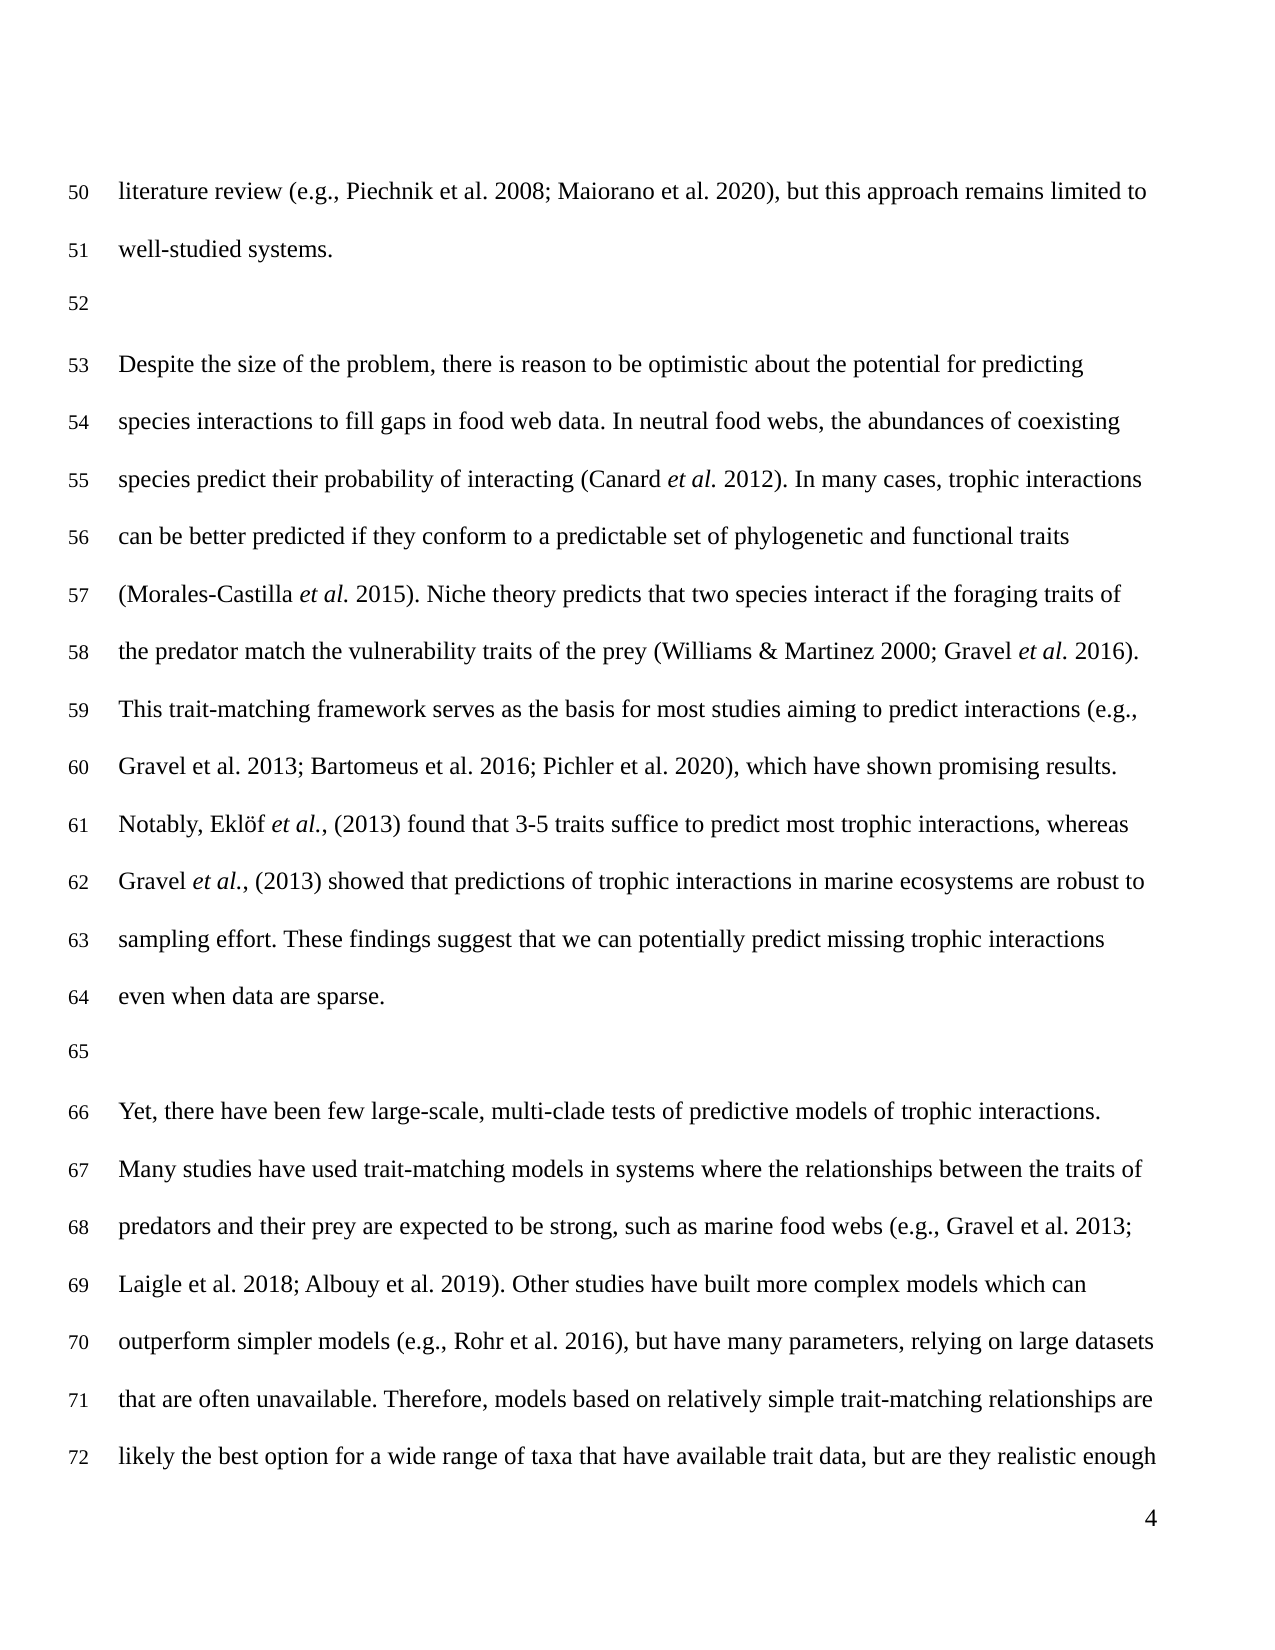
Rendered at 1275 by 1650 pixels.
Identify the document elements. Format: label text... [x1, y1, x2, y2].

text literature review (e.g., Piechnik et al. 2008; Maiorano et al. 2020), but this approach remains limited to well-studied systems. [118, 176, 1157, 263]
text Despite the size of the problem, there is reason to be optimistic about the potential for predicting species interactions to fill gaps in food web data. In neutral food webs, the abundances of coexisting species predict their probability of interacting (Canard et al. 2012). In many cases, trophic interactions can be better predicted if they conform to a predictable set of phylogenetic and functional traits (Morales-Castilla et al. 2015). Niche theory predicts that two species interact if the foraging traits of the predator match the vulnerability traits of the prey (Williams & Martinez 2000; Gravel et al. 2016). This trait-matching framework serves as the basis for most studies aiming to predict interactions (e.g., Gravel et al. 2013; Bartomeus et al. 2016; Pichler et al. 2020), which have shown promising results. Notably, Eklöf et al., (2013) found that 3-5 traits suffice to predict most trophic interactions, whereas Gravel et al., (2013) showed that predictions of trophic interactions in marine ecosystems are robust to sampling effort. These findings suggest that we can potentially predict missing trophic interactions even when data are sparse. [118, 349, 1157, 1010]
text Yet, there have been few large-scale, multi-clade tests of predictive models of trophic interactions. Many studies have used trait-matching models in systems where the relationships between the traits of predators and their prey are expected to be strong, such as marine food webs (e.g., Gravel et al. 2013; Laigle et al. 2018; Albouy et al. 2019). Other studies have built more complex models which can outperform simpler models (e.g., Rohr et al. 2016), but have many parameters, relying on large datasets that are often unavailable. Therefore, models based on relatively simple trait-matching relationships are likely the best option for a wide range of taxa that have available trait data, but are they realistic enough [118, 1096, 1157, 1470]
